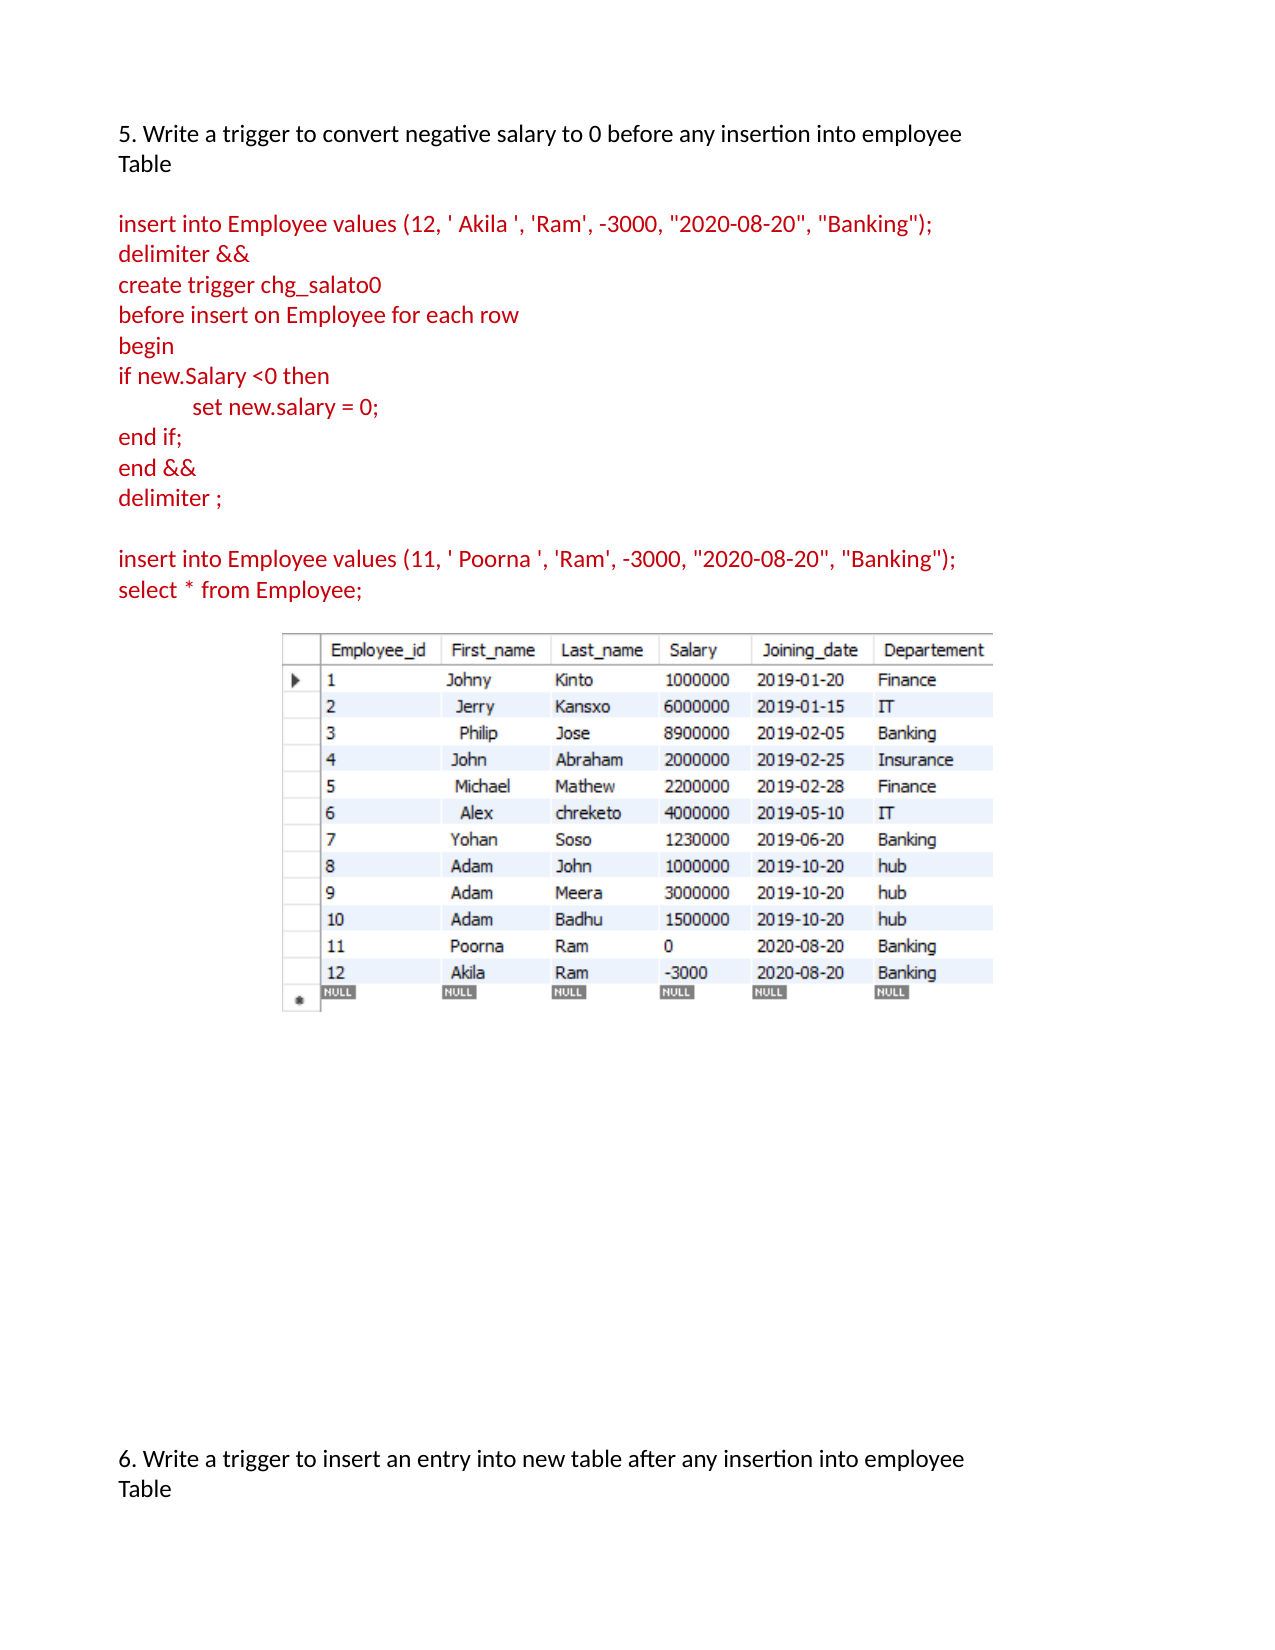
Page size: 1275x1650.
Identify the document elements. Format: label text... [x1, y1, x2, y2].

text 6. Write a trigger to insert an entry into new table after any insertion into employee [118, 1443, 1157, 1473]
text Table [118, 149, 1157, 179]
text 5. Write a trigger to convert negative salary to 0 before any insertion into employee [118, 118, 1157, 149]
text Table [118, 1473, 1157, 1504]
picture [282, 633, 993, 1012]
text insert into Employee values (12, ' Akila ', 'Ram', -3000, "2020-08-20", "Banking"); delimiter && create trigger chg_salato0 before insert on Employee for each row begin if new.Salary <0 then set new.salary = 0; end if; end && delimiter ; insert into Employee values (11, ' Poorna ', 'Ram', -3000, "2020-08-20", "Banking"); select * from Employee; [118, 208, 1157, 605]
